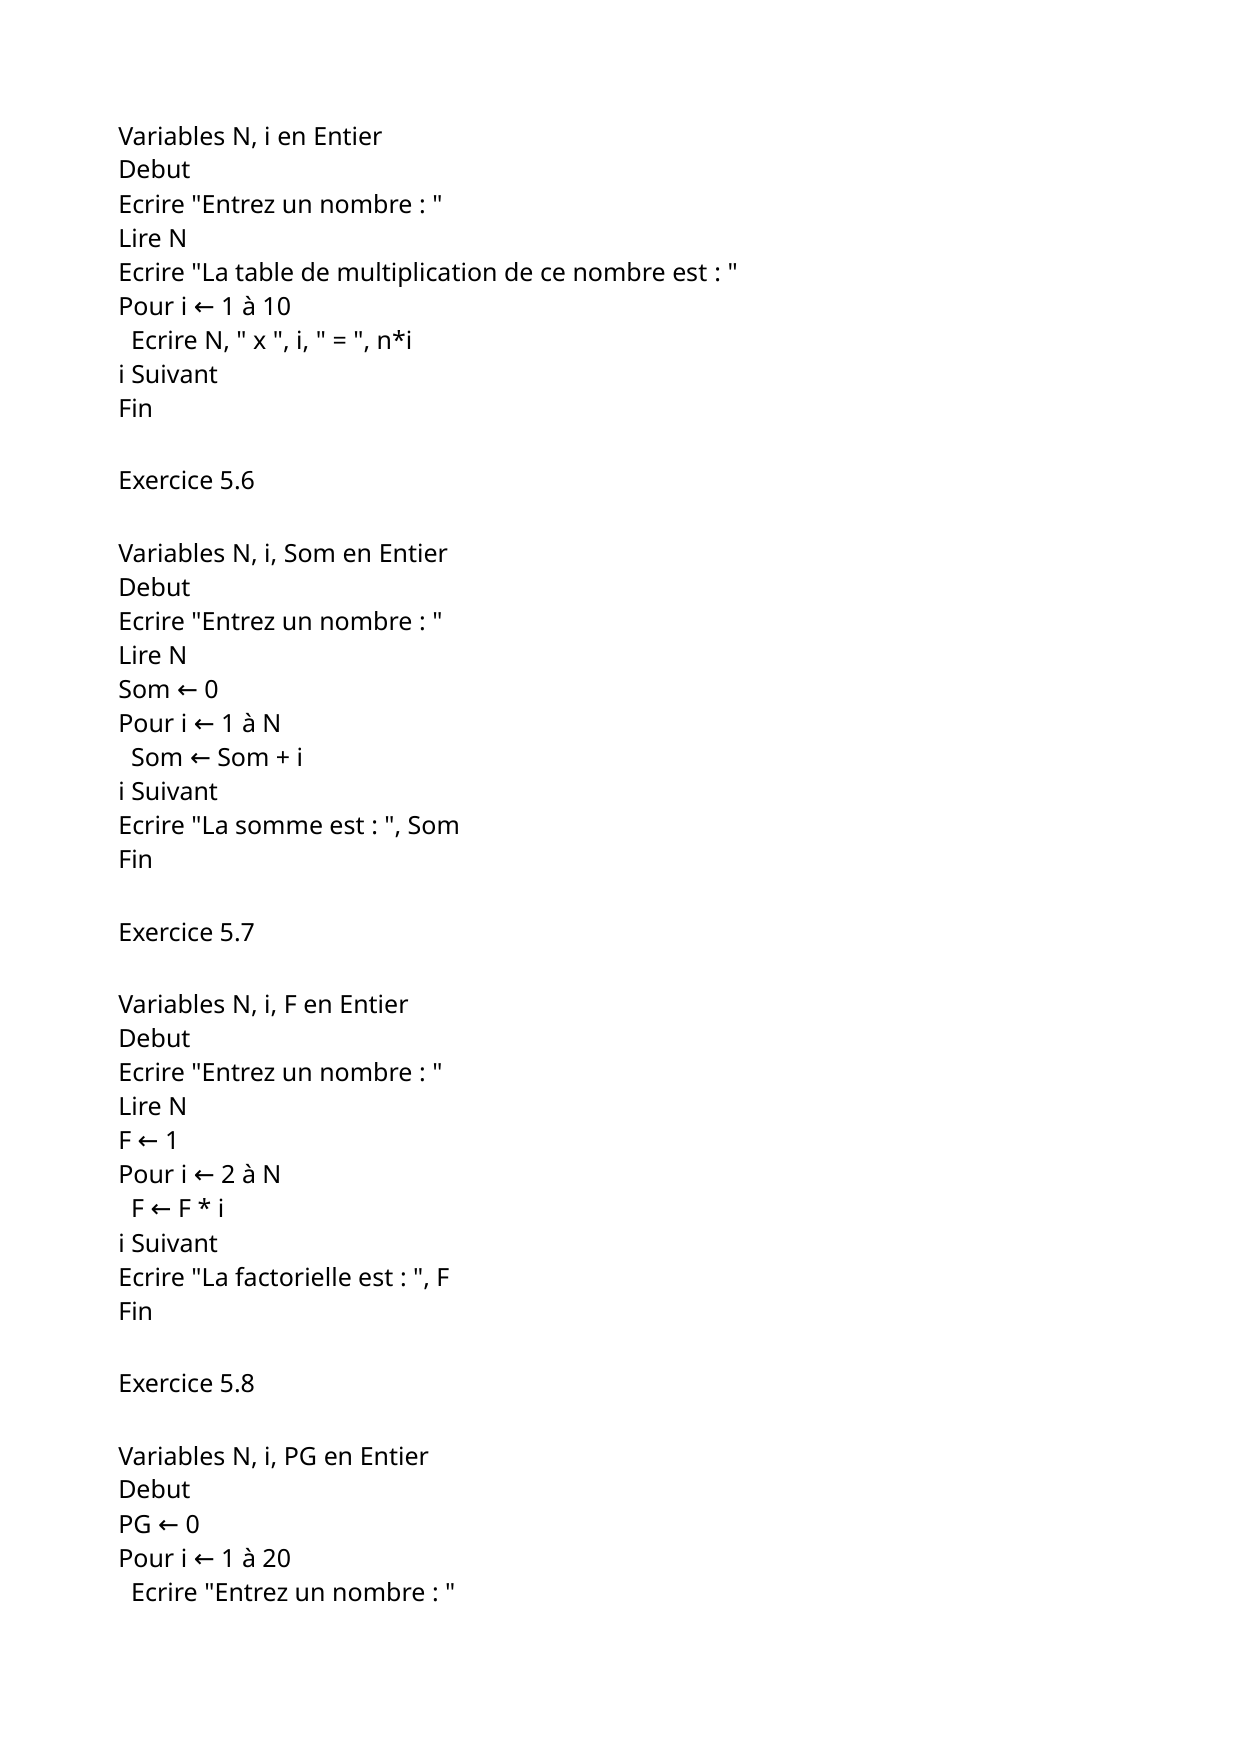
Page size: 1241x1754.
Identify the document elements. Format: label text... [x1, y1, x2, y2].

text Variables N, i, PG en Entier Debut PG ← 0 Pour i ← 1 à 20 Ecrire "Entrez un nombre : " [118, 1438, 1122, 1608]
text Exercice 5.6 [118, 463, 1122, 497]
text Exercice 5.7 [118, 914, 1122, 948]
text Variables N, i, F en Entier Debut Ecrire "Entrez un nombre : " Lire N F ← 1 Pour i ← 2 à N F ← F * i i Suivant Ecrire "La factorielle est : ", F Fin [118, 987, 1122, 1327]
text Variables N, i, Som en Entier Debut Ecrire "Entrez un nombre : " Lire N Som ← 0 Pour i ← 1 à N Som ← Som + i i Suivant Ecrire "La somme est : ", Som Fin [118, 535, 1122, 876]
text Variables N, i en Entier Debut Ecrire "Entrez un nombre : " Lire N Ecrire "La table de multiplication de ce nombre est : " Pour i ← 1 à 10 Ecrire N, " x ", i, " = ", n*i i Suivant Fin [118, 118, 1122, 425]
text Exercice 5.8 [118, 1366, 1122, 1400]
